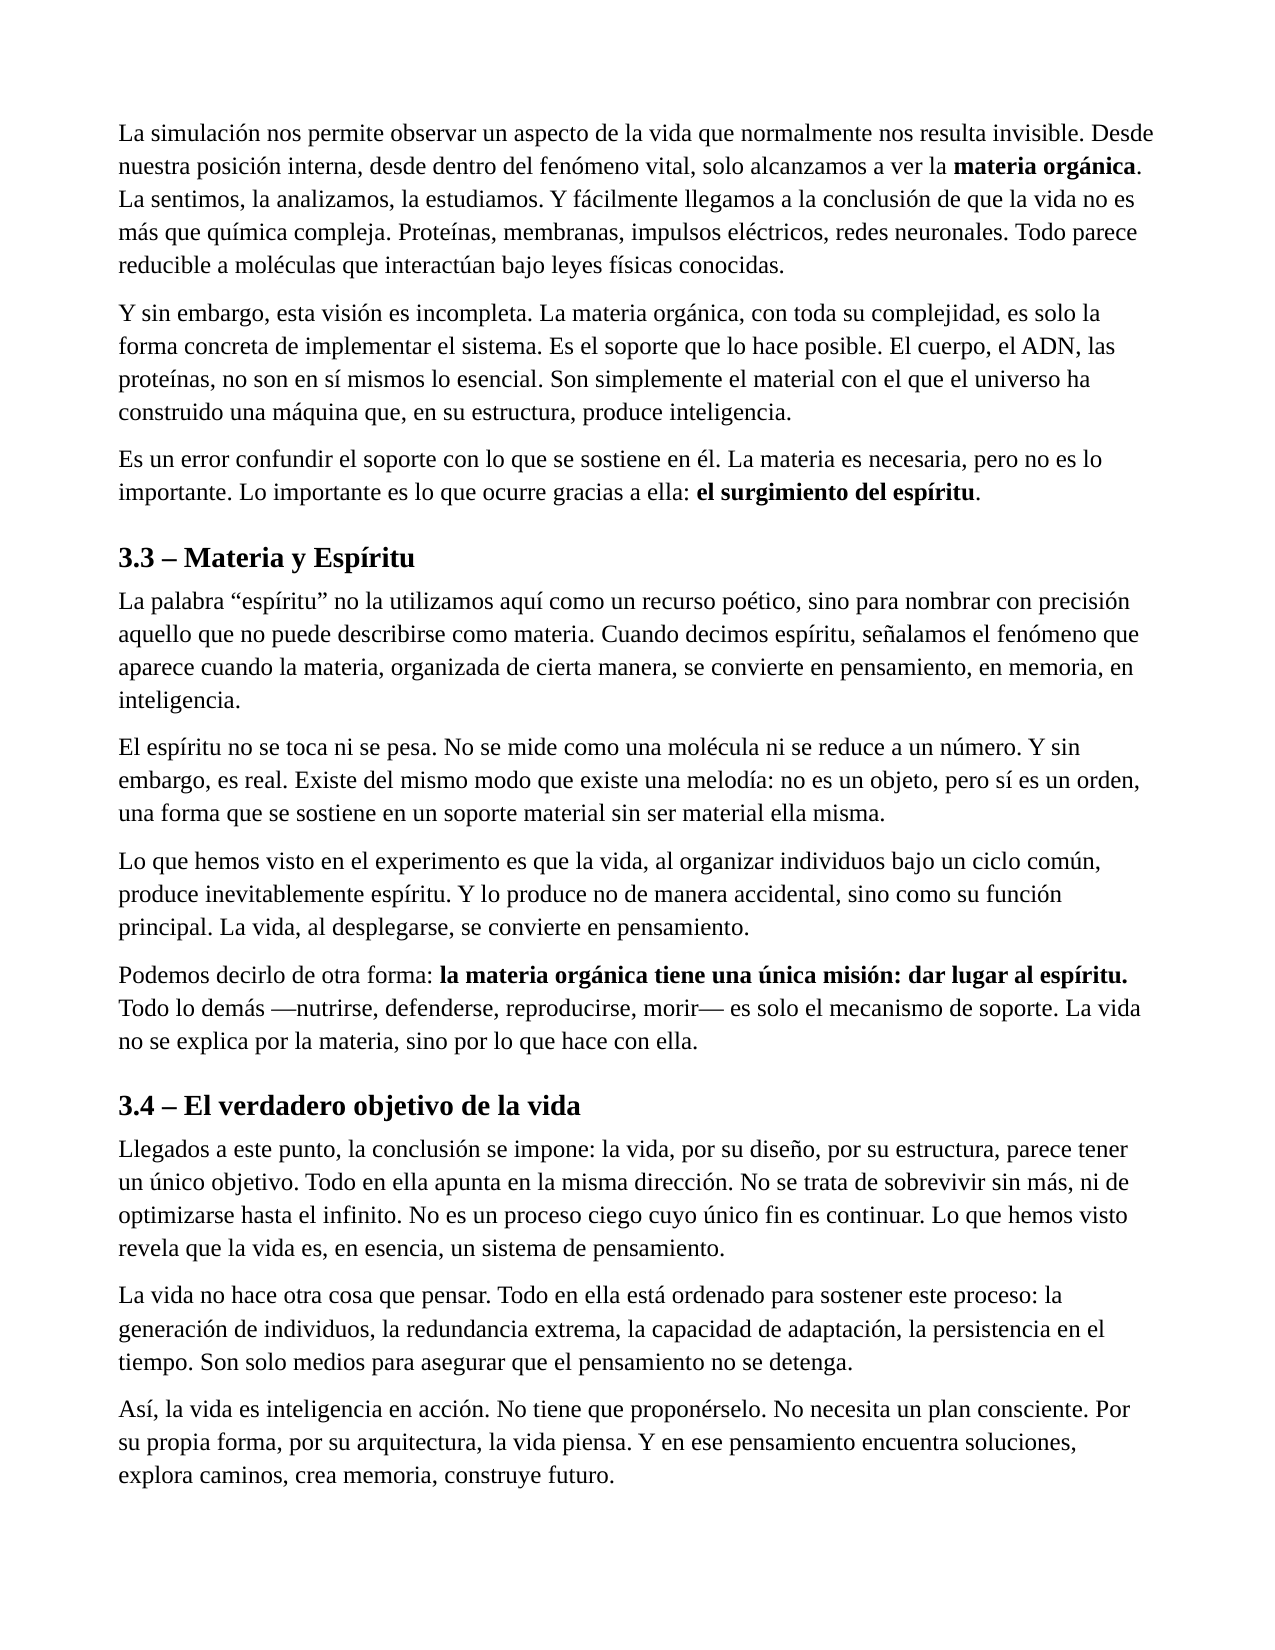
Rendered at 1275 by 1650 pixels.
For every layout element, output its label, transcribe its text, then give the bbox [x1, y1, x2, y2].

text Lo que hemos visto en el experimento es que la vida, al organizar individuos bajo un ciclo común, produce inevitablemente espíritu. Y lo produce no de manera accidental, sino como su función principal. La vida, al desplegarse, se convierte en pensamiento. [118, 846, 1157, 941]
subtitle 3.4 – El verdadero objetivo de la vida [118, 1088, 1157, 1121]
text La palabra “espíritu” no la utilizamos aquí como un recurso poético, sino para nombrar con precisión aquello que no puede describirse como materia. Cuando decimos espíritu, señalamos el fenómeno que aparece cuando la materia, organizada de cierta manera, se convierte en pensamiento, en memoria, en inteligencia. [118, 586, 1157, 713]
text Podemos decirlo de otra forma: la materia orgánica tiene una única misión: dar lugar al espíritu. Todo lo demás —nutrirse, defenderse, reproducirse, morir— es solo el mecanismo de soporte. La vida no se explica por la materia, sino por lo que hace con ella. [118, 960, 1157, 1054]
subtitle 3.3 – Materia y Espíritu [118, 540, 1157, 573]
text Es un error confundir el soporte con lo que se sostiene en él. La materia es necesaria, pero no es lo importante. Lo importante es lo que ocurre gracias a ella: el surgimiento del espíritu. [118, 444, 1157, 506]
text El espíritu no se toca ni se pesa. No se mide como una molécula ni se reduce a un número. Y sin embargo, es real. Existe del mismo modo que existe una melodía: no es un objeto, pero sí es un orden, una forma que se sostiene en un soporte material sin ser material ella misma. [118, 732, 1157, 827]
text La vida no hace otra cosa que pensar. Todo en ella está ordenado para sostener este proceso: la generación de individuos, la redundancia extrema, la capacidad de adaptación, la persistencia en el tiempo. Son solo medios para asegurar que el pensamiento no se detenga. [118, 1281, 1157, 1375]
text La simulación nos permite observar un aspecto de la vida que normalmente nos resulta invisible. Desde nuestra posición interna, desde dentro del fenómeno vital, solo alcanzamos a ver la materia orgánica. La sentimos, la analizamos, la estudiamos. Y fácilmente llegamos a la conclusión de que la vida no es más que química compleja. Proteínas, membranas, impulsos eléctricos, redes neuronales. Todo parece reducible a moléculas que interactúan bajo leyes físicas conocidas. [118, 118, 1157, 279]
text Así, la vida es inteligencia en acción. No tiene que proponérselo. No necesita un plan consciente. Por su propia forma, por su arquitectura, la vida piensa. Y en ese pensamiento encuentra soluciones, explora caminos, crea memoria, construye futuro. [118, 1394, 1157, 1489]
text Y sin embargo, esta visión es incompleta. La materia orgánica, con toda su complejidad, es solo la forma concreta de implementar el sistema. Es el soporte que lo hace posible. El cuerpo, el ADN, las proteínas, no son en sí mismos lo esencial. Son simplemente el material con el que el universo ha construido una máquina que, en su estructura, produce inteligencia. [118, 298, 1157, 426]
text Llegados a este punto, la conclusión se impone: la vida, por su diseño, por su estructura, parece tener un único objetivo. Todo en ella apunta en la misma dirección. No se trata de sobrevivir sin más, ni de optimizarse hasta el infinito. No es un proceso ciego cuyo único fin es continuar. Lo que hemos visto revela que la vida es, en esencia, un sistema de pensamiento. [118, 1134, 1157, 1262]
